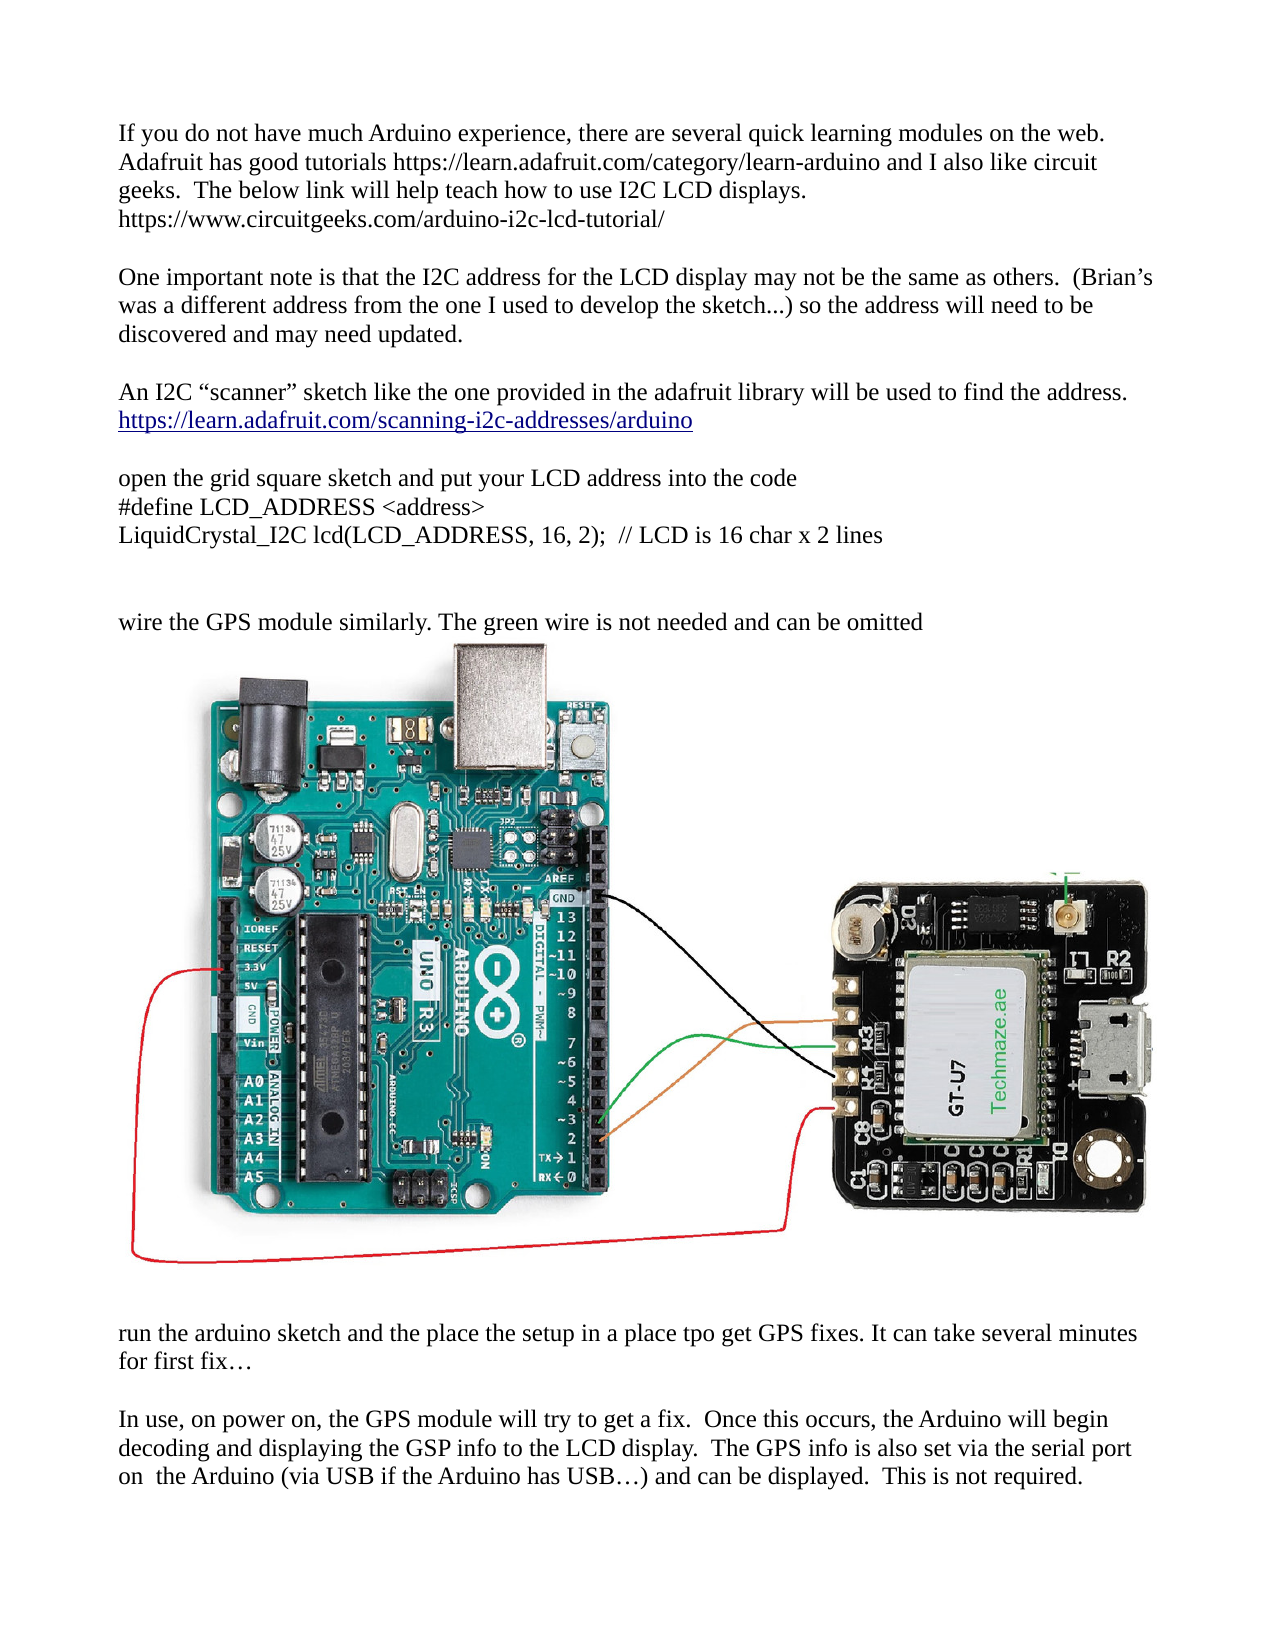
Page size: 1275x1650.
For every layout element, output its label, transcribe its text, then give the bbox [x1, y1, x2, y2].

text https://www.circuitgeeks.com/arduino-i2c-lcd-tutorial/ [118, 204, 1157, 233]
text run the arduino sketch and the place the setup in a place tpo get GPS fixes. It can take several minutes for first fix… [118, 1318, 1157, 1375]
text One important note is that the I2C address for the LCD display may not be the same as others. (Brian’s was a different address from the one I used to develop the sketch...) so the address will need to be discovered and may need updated. [118, 262, 1157, 348]
text LiquidCrystal_I2C lcd(LCD_ADDRESS, 16, 2); // LCD is 16 char x 2 lines [118, 521, 1157, 549]
text An I2C “scanner” sketch like the one provided in the adafruit library will be used to find the address. [118, 377, 1157, 406]
text In use, on power on, the GPS module will try to get a fix. Once this occurs, the Arduino will begin decoding and displaying the GSP info to the LCD display. The GPS info is also set via the serial port on the Arduino (via USB if the Arduino has USB…) and can be displayed. This is not required. [118, 1404, 1157, 1490]
text #define LCD_ADDRESS <address> [118, 492, 1157, 521]
text open the grid square sketch and put your LCD address into the code [118, 434, 1157, 492]
text If you do not have much Arduino experience, there are several quick learning modules on the web. Adafruit has good tutorials https://learn.adafruit.com/category/learn-arduino and I also like circuit geeks. The below link will help teach how to use I2C LCD displays. [118, 118, 1157, 204]
picture [118, 635, 1157, 1289]
text https://learn.adafruit.com/scanning-i2c-addresses/arduino [118, 406, 1157, 434]
text wire the GPS module similarly. The green wire is not needed and can be omitted [118, 607, 1157, 635]
